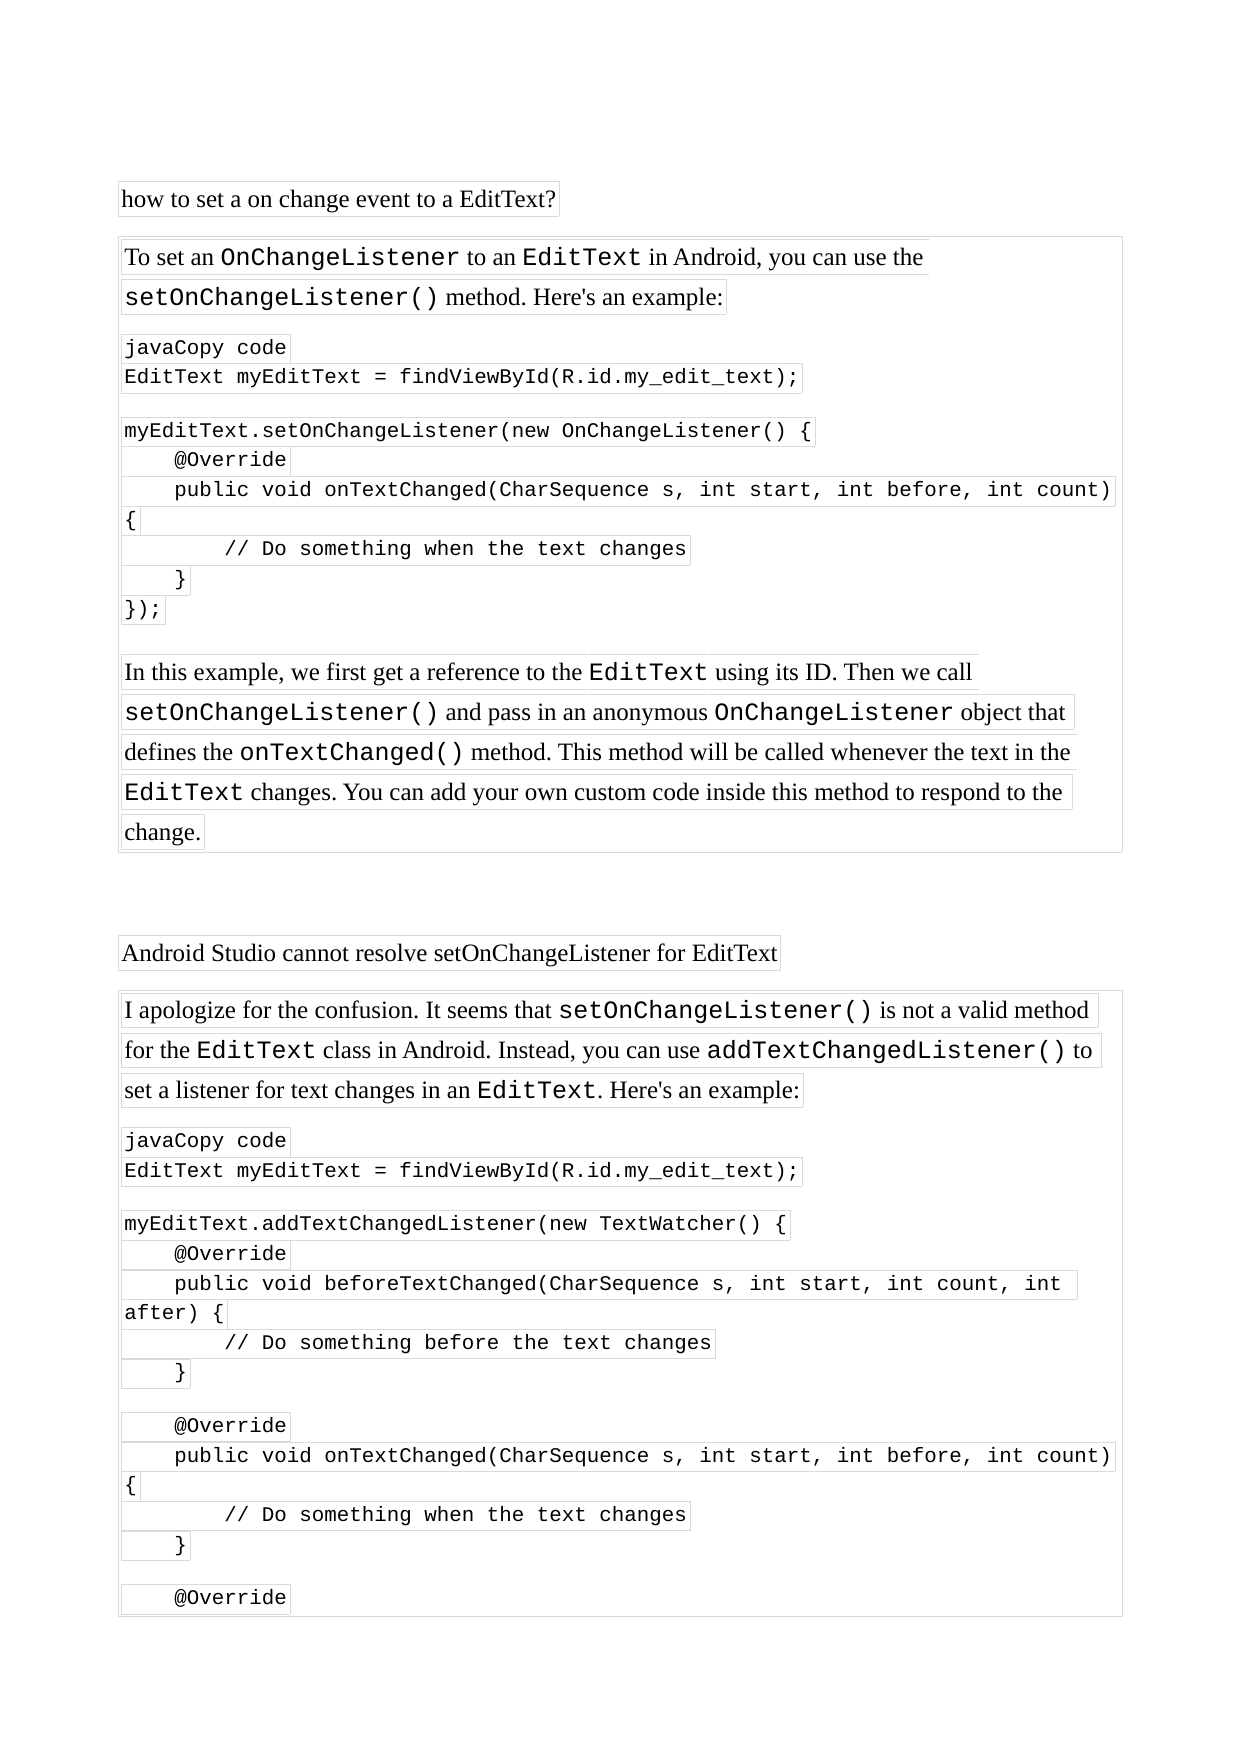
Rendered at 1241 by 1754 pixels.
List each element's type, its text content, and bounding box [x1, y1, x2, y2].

text EditText myEditText = findViewById(R.id.my_edit_text); [122, 1158, 802, 1186]
text EditText myEditText = findViewById(R.id.my_edit_text); [291, 1154, 1122, 1186]
text javaCopy code [119, 331, 1122, 360]
text }); [122, 592, 1122, 624]
text // Do something before the text changes [122, 1330, 715, 1356]
text myEditText.setOnChangeListener(new OnChangeListener() { [119, 414, 1122, 443]
text Android Studio cannot resolve setOnChangeListener for EditText [119, 936, 780, 970]
text In this example, we first get a reference to the EditText using its ID. Then we call setOnChangeListener() and pass in an anonymous OnChangeListener object that defines the onTextChanged() method. This method will be called whenever the text in the EditText changes. You can add your own custom code inside this method to respond to the change. [119, 651, 1122, 852]
text myEditText.addTextChangedListener(new TextWatcher() { [119, 1207, 1122, 1237]
text I apologize for the confusion. It seems that setOnChangeListener() is not a valid method for the EditText class in Android. Instead, you can use addTextChangedListener() to set a listener for text changes in an EditText. Here's an example: [119, 991, 1122, 1107]
text // Do something before the text changes [228, 1326, 1122, 1356]
text // Do something when the text changes [141, 532, 1122, 562]
text javaCopy code [119, 1124, 1122, 1154]
text } [122, 562, 1122, 592]
text public void beforeTextChanged(CharSequence s, int start, int count, int after) { [122, 1300, 227, 1326]
text [191, 1356, 1122, 1388]
text EditText myEditText = findViewById(R.id.my_edit_text); [291, 360, 1122, 393]
text } [122, 1360, 190, 1388]
text public void beforeTextChanged(CharSequence s, int start, int count, int after) { [122, 1271, 1077, 1299]
text // Do something when the text changes [122, 536, 690, 562]
text // Do something when the text changes [141, 1498, 1122, 1528]
text To set an OnChangeListener to an EditText in Android, you can use the setOnChangeListener() method. Here's an example: [119, 237, 1122, 314]
text how to set a on change event to a EditText? [119, 182, 559, 216]
text public void beforeTextChanged(CharSequence s, int start, int count, int after) { [228, 1266, 1122, 1326]
text // Do something when the text changes [122, 1502, 690, 1528]
text [781, 935, 1122, 970]
text [560, 181, 1122, 216]
text } [122, 1532, 190, 1560]
text @Override [122, 443, 1122, 473]
text @Override [122, 1237, 1122, 1266]
text @Override [119, 1409, 1122, 1438]
text public void onTextChanged(CharSequence s, int start, int before, int count) { [122, 473, 1122, 532]
text [191, 1528, 1122, 1560]
text EditText myEditText = findViewById(R.id.my_edit_text); [122, 364, 802, 393]
text public void onTextChanged(CharSequence s, int start, int before, int count) { [122, 1438, 1122, 1498]
text @Override [119, 1581, 1122, 1616]
